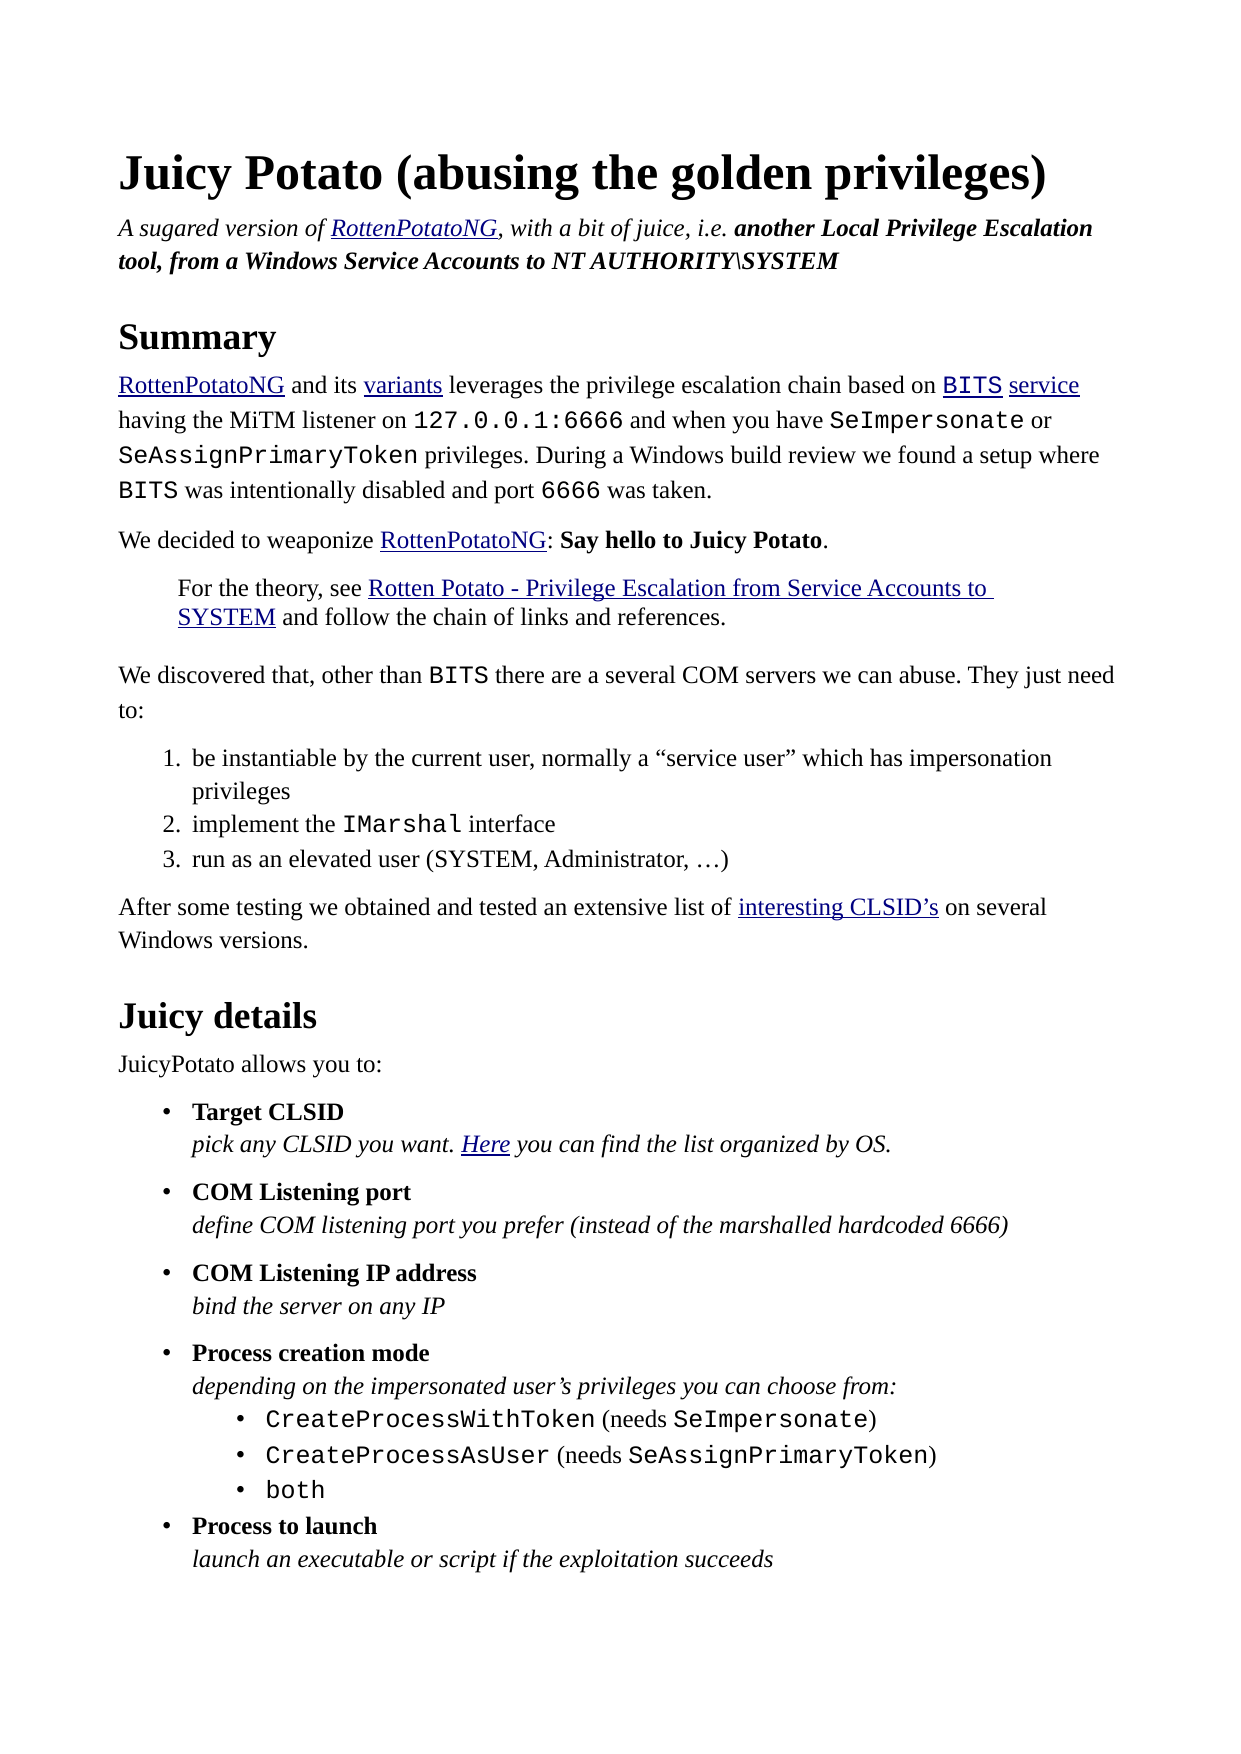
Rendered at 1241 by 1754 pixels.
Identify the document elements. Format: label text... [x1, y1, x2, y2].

list Target CLSID pick any CLSID you want. Here you can find the list organized by OS. [162, 1097, 1122, 1158]
text After some testing we obtained and tested an extensive list of interesting CLSID’s on several Windows versions. [118, 892, 1122, 954]
text For the theory, see Rotten Potato - Privilege Escalation from Service Accounts to SYSTEM and follow the chain of links and references. [177, 573, 1063, 631]
list run as an elevated user (SYSTEM, Administrator, …) [162, 844, 1122, 873]
subtitle Summary [118, 314, 1122, 358]
subtitle Juicy Potato (abusing the golden privileges) [118, 143, 1122, 201]
list Process to launch launch an executable or script if the exploitation succeeds [162, 1511, 1122, 1572]
list COM Listening IP address bind the server on any IP [162, 1258, 1122, 1319]
subtitle Juicy details [118, 993, 1122, 1036]
text We discovered that, other than BITS there are a several COM servers we can abuse. They just need to: [118, 660, 1122, 724]
list implement the IMarshal interface [162, 809, 1122, 840]
list both [236, 1475, 1122, 1506]
text A sugared version of RottenPotatoNG, with a bit of juice, i.e. another Local Privilege Escalation tool, from a Windows Service Accounts to NT AUTHORITY\SYSTEM [118, 213, 1122, 275]
list be instantiable by the current user, normally a “service user” which has impersonation privileges [162, 743, 1122, 804]
list COM Listening port define COM listening port you prefer (instead of the marshalled hardcoded 6666) [162, 1177, 1122, 1239]
text JuicyPotato allows you to: [118, 1049, 1122, 1078]
text We decided to weaponize RottenPotatoNG: Say hello to Juicy Potato. [118, 526, 1122, 554]
list Process creation mode depending on the impersonated user’s privileges you can choose from: [162, 1338, 1122, 1400]
list CreateProcessAsUser (needs SeAssignPrimaryToken) [236, 1440, 1122, 1471]
list CreateProcessWithToken (needs SeImpersonate) [236, 1404, 1122, 1435]
text RottenPotatoNG and its variants leverages the privilege escalation chain based on BITS service having the MiTM listener on 127.0.0.1:6666 and when you have SeImpersonate or SeAssignPrimaryToken privileges. During a Windows build review we found a setup where BITS was intentionally disabled and port 6666 was taken. [118, 370, 1122, 506]
